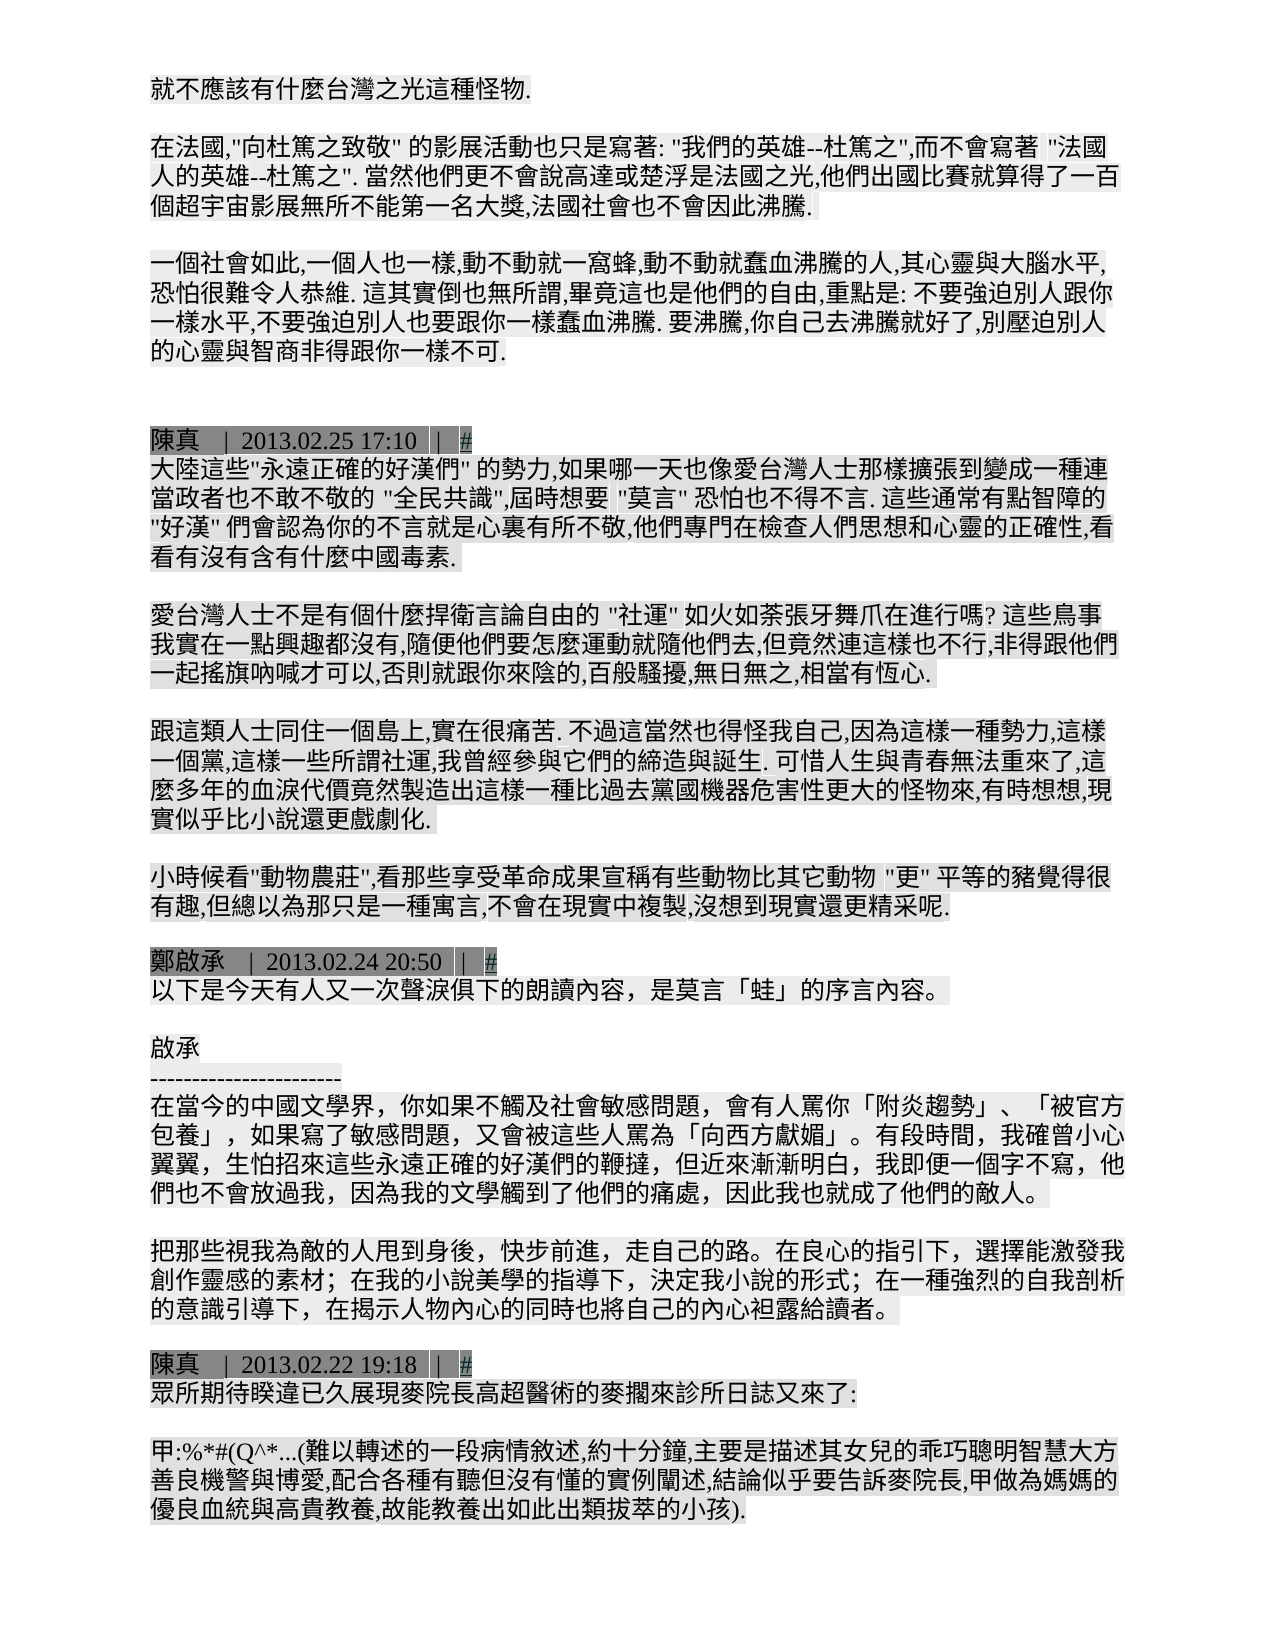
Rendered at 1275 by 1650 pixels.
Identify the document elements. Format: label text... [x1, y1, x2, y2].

text 陳真 | 2013.02.22 19:18 | # [150, 1350, 1125, 1379]
text 鄭啟承 | 2013.02.24 20:50 | # [150, 947, 1125, 976]
text 陳真 | 2013.02.25 17:10 | # [150, 426, 1125, 455]
text 以下是今天有人又一次聲淚俱下的朗讀內容，是莫言「蛙」的序言內容。 啟承 ----------------------- 在當今的中國文學界，你如果不觸及社會敏感問題，會有人罵你「附炎趨勢」、「被官方包養」，如果寫了敏感問題，又會被這些人罵為「向西方獻媚」。有段時間，我確曾小心翼翼，生怕招來這些永遠正確的好漢們的鞭撻，但近來漸漸明白，我即便一個字不寫，他們也不會放過我，因為我的文學觸到了他們的痛處，因此我也就成了他們的敵人。 把那些視我為敵的人甩到身後，快步前進，走自己的路。在良心的指引下，選擇能激發我創作靈感的素材；在我的小說美學的指導下，決定我小說的形式；在一種強烈的自我剖析的意識引導下，在揭示人物內心的同時也將自己的內心袒露給讀者。 [150, 976, 1125, 1325]
text 眾所期待睽違已久展現麥院長高超醫術的麥擱來診所日誌又來了: 甲:%*#(Q^*...(難以轉述的一段病情敘述,約十分鐘,主要是描述其女兒的乖巧聰明智慧大方善良機警與博愛,配合各種有聽但沒有懂的實例闡述,結論似乎要告訴麥院長,甲做為媽媽的優良血統與高貴教養,故能教養出如此出類拔萃的小孩). [150, 1379, 1125, 1554]
text 奧斯卡外語片獎是有可信度的,但其最佳影片卻總是會頒給一些爛片,甚至爛到不可思議,彷彿這獎是在比爛而不是比好. 我以為少年pi夠爛了吧,不得獎豈有天理,沒想到奧斯卡委員會真不簡單,總是能挑出更爛的來. 一個影展要頒給誰,旁人理應只須關心所頒對象是否足夠優秀,但台灣人好像嚴重缺乏什麼自信似的,似乎只要 "出國比賽" 獲獎便是台灣之光,而且非常愛國(台灣國),愛到連金馬獎頒給大陸和香港的電影都能因此被綠色政治人物們給扣上不愛台灣的帽子,要求乾脆往後停辦金馬獎,彷彿一個影展只能頒給自己人,否則便是其心可誅. 在這類人士眼裏,就連藝術這種東西都是要看血統看黨派顏色的. 一般人其實也不遑多讓,似乎對自己非常缺乏信心,因此極需要各種獎項來自我肯定,而且最好是 "出國比賽" 得到的獎會更激勵人心. 少年pi以及前陣子那部我不敢指名批評的大爛片便是一例,搞得電影不像電影,彷彿什麼民族主義運動似的,非常莫名其妙. 一個影展頒獎,旁人理應是關心好片是否得獎,而不是關心 "我們自己人的電影" 有沒有得獎;藝術跟自己不自己人一點關係都沒有,更不用說搞成一種總是充滿政治正確的一窩蜂運動. 俗不可耐,莫此為甚. 記得大約2004或2003年的聖誕節前夕,因為法國南特影展的關係,繁華熱鬧的某個法國街頭四處懸掛張貼 "向杜篤之致敬" 的紅布條或海報,有一幅上面寫著: "我們的英雄--杜篤之." 這讓我相信,這些法國人的確喜歡電影藝術,而不是出於某種意識形態或黨國旗幟或什麼鄉土之愛去推崇. 其實,依照 "台灣之光" 的檢驗理論,杜篤之應該也是台灣之光,而且在無數的國際影人心目中,地位非常高,跟神差不多了,但我敢說,向來吸食台灣低能媒體奶嘴長大的台灣人,大概沒幾個聽過杜篤之. 台灣人不是真的熱愛電影或關心電影藝術,他只是依照媒體的指揮起舞,關心媒體所要他關心的某種屬於政治正確的結論,並且痛恨那些與此結論不合的人事物. 從李遠哲到我根本不想認識卻如雷貫耳的王建民,一直到李安,都是如此,好多出國比賽得獎的台灣之光,個個都是政治正確,都是什麼台灣人的驕傲. 愛國人士們若真要論愛國,套句愛台灣人士的慣用語,李遠哲得獎時簡直就是台奸,因為他是美國籍,記錄上顯示美國人得獎而不是台灣人得獎. 但是,非常缺乏自信的台灣人,不管三七二十五,一概都是台灣之光. 當時有國外媒體問李遠哲說,台灣人把你當成台灣的榮耀,說你是台灣人,不知你怎麼想? 李遠哲說: 我能理解他們為什麼說我是台灣人. 這話的意思是說自己並不覺得自己是台灣人,但能 "理解" 別人為什麼說我是. 我對這樣的回答感覺很ok,但若依照時下的愛台灣標準,這種心態簡直就是台奸,應該滾出神聖的台灣才對. 幾年前曾寫過一篇文章在蘋果,說我有一年重返英國,在劍橋圖書館找資料. 劍橋圖書館的影印室很小一間,三個人就嫌擠,若要影印得排隊. 排在我後面的就是舉世聞名(因為連我都聽過)且相當受人尊敬的經濟學家 amartya sen,他當時是劍橋三一學院的院長,也得過諾貝爾獎. 因為我專程一趟路回來劍橋找資料,需要影印的東西很多,所以,排在我後面的那個人只好慢慢等了. sen等得很焦急,三番兩次跑進影印室來探頭,看我印好了沒;當時另一台影印機故障,還有一台也有人用,他除了繼續等,又能如何? 我本來想問他要不要去另外一個影印室,後來想想算了,他又不是剛來的新同學,不會不知道哪裡還有可以影印的地方. 在台灣大概不是這樣,光是在醫院若是院長來了,你若不先讓他印,恐怕馬上會得罪人. 再說,台灣人喜歡擺架子,影印這種雜事大概也不會自己跑來圖書館排隊跟大家一起等著印. 今天要是像sen這樣一種成就的人若在台灣,何止台灣之光,豈不是要成了台灣之王或台灣之神? 一舉一動豈不是整天要報導個不停?! 在我看來,一個社會的文化水平大約從這裏就可以看得出來. 一個心靈比較健康的社會不會這麼自卑(人其實也一樣),不會動不動就是一窩蜂,動不動就是什麼之光,好像一直需要別人的肯定才有臉活下去似的,一點雞毛蒜皮大的事也能渲染得好像什麼世界大事,老是說什麼 "全世界都在看",其實根本沒有人鳥你,別人又不是阿西,誰會關心你這麼一點小事? 在西方,就算你得了宇宙無所不能第一名大獎,你的鄰居恐怕也不會因此多看你一眼,因為這畢竟是無關緊要的小事,絲毫不值得眾人矚目. 你喜歡矚目是你家的事,它不該形成一種全民運動,不該變成一種什麼之光. 不管出國比賽得什麼獎,對你是光,對我卻很可能什麼也不是,你的光和我的光理應長得完全不一樣,所以根本就不應該有什麼台灣之光這種怪物. 在法國,"向杜篤之致敬" 的影展活動也只是寫著: "我們的英雄--杜篤之",而不會寫著 "法國人的英雄--杜篤之". 當然他們更不會說高達或楚浮是法國之光,他們出國比賽就算得了一百個超宇宙影展無所不能第一名大獎,法國社會也不會因此沸騰. 一個社會如此,一個人也一樣,動不動就一窩蜂,動不動就蠢血沸騰的人,其心靈與大腦水平,恐怕很難令人恭維. 這其實倒也無所謂,畢竟這也是他們的自由,重點是: 不要強迫別人跟你一樣水平,不要強迫別人也要跟你一樣蠢血沸騰. 要沸騰,你自己去沸騰就好了,別壓迫別人的心靈與智商非得跟你一樣不可. [150, 75, 1125, 401]
text 大陸這些"永遠正確的好漢們" 的勢力,如果哪一天也像愛台灣人士那樣擴張到變成一種連當政者也不敢不敬的 "全民共識",屆時想要 "莫言" 恐怕也不得不言. 這些通常有點智障的 "好漢" 們會認為你的不言就是心裏有所不敬,他們專門在檢查人們思想和心靈的正確性,看看有沒有含有什麼中國毒素. 愛台灣人士不是有個什麼捍衛言論自由的 "社運" 如火如荼張牙舞爪在進行嗎? 這些鳥事我實在一點興趣都沒有,隨便他們要怎麼運動就隨他們去,但竟然連這樣也不行,非得跟他們一起搖旗吶喊才可以,否則就跟你來陰的,百般騷擾,無日無之,相當有恆心. 跟這類人士同住一個島上,實在很痛苦. 不過這當然也得怪我自己,因為這樣一種勢力,這樣一個黨,這樣一些所謂社運,我曾經參與它們的締造與誕生. 可惜人生與青春無法重來了,這麼多年的血淚代價竟然製造出這樣一種比過去黨國機器危害性更大的怪物來,有時想想,現實似乎比小說還更戲劇化. 小時候看"動物農莊",看那些享受革命成果宣稱有些動物比其它動物 "更" 平等的豬覺得很有趣,但總以為那只是一種寓言,不會在現實中複製,沒想到現實還更精采呢. [150, 455, 1125, 922]
